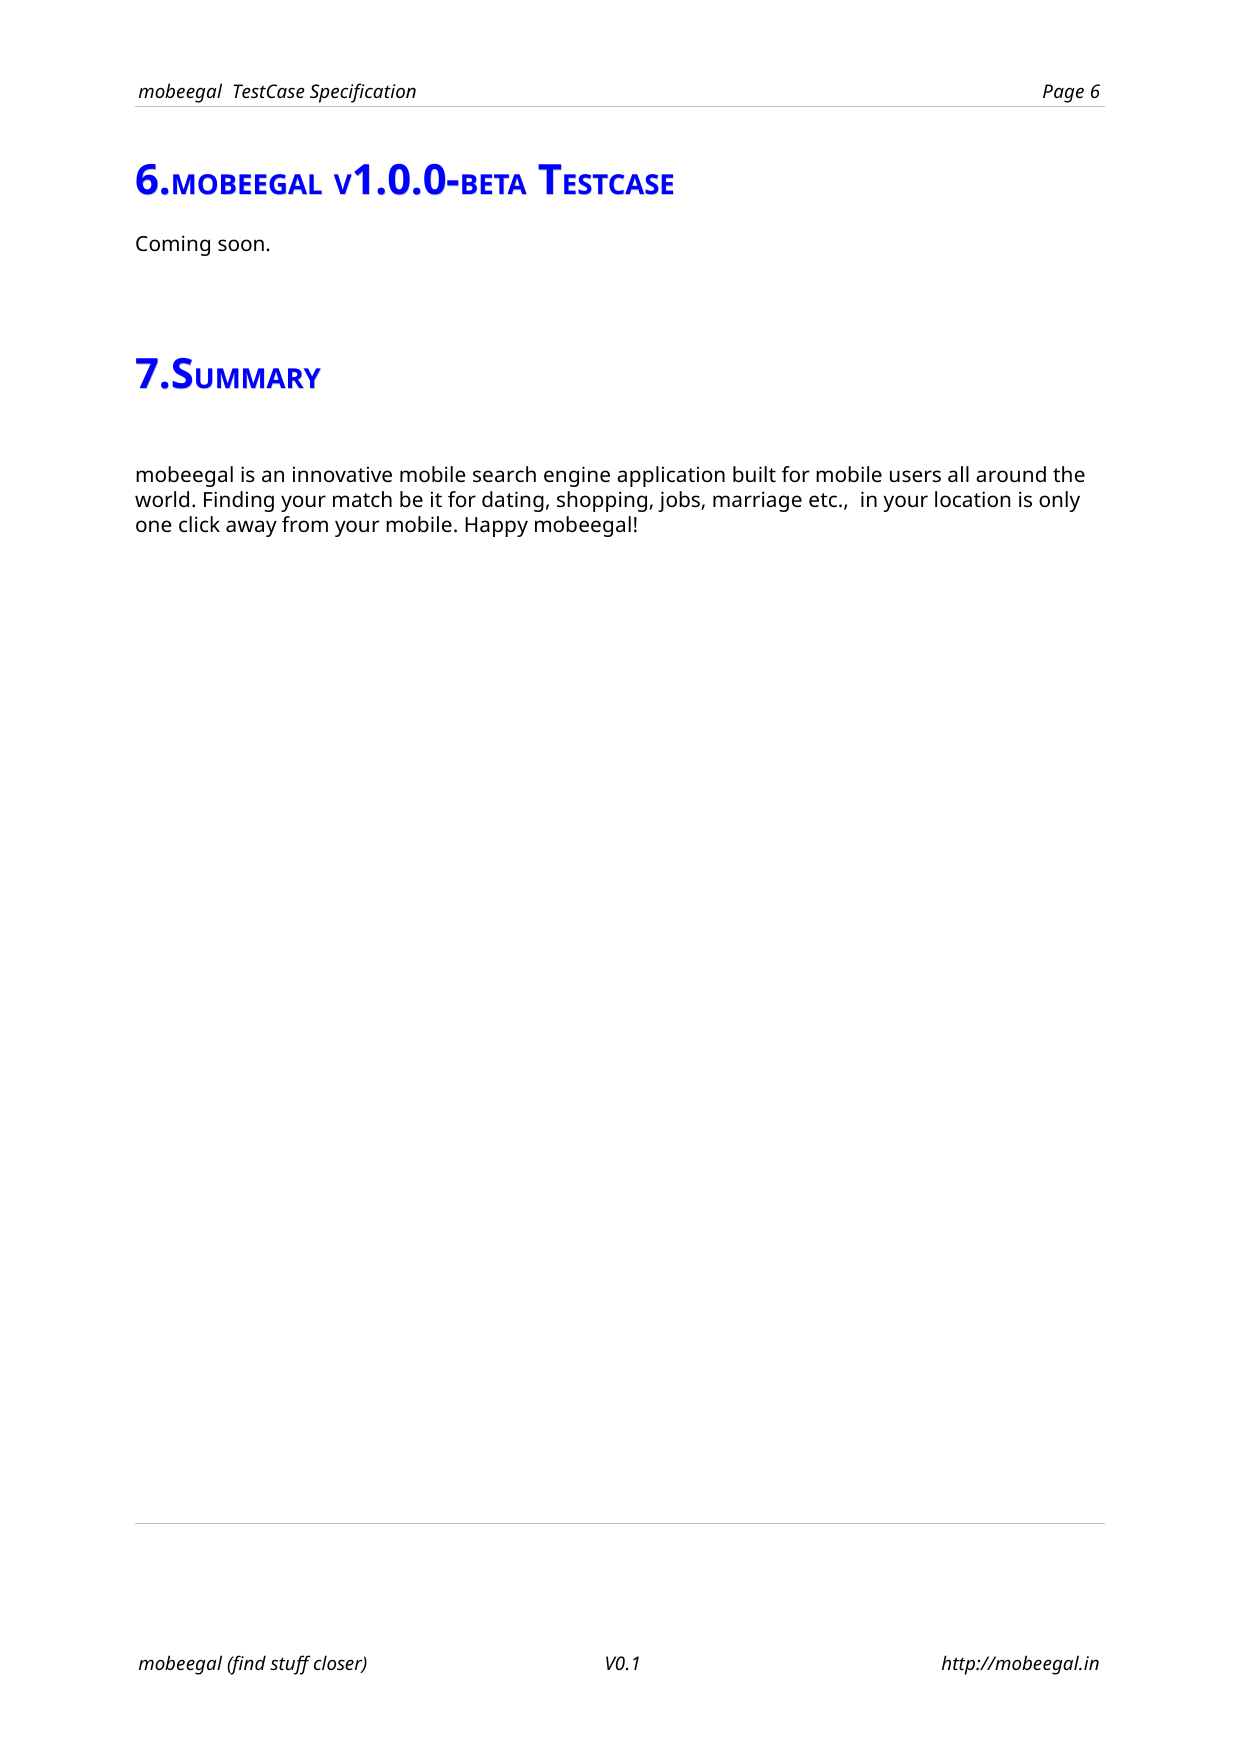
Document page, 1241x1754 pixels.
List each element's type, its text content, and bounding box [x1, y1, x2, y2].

text mobeegal is an innovative mobile search engine application built for mobile users all around the world. Finding your match be it for dating, shopping, jobs, marriage etc., in your location is only one click away from your mobile. Happy mobeegal! [135, 463, 1105, 538]
text Coming soon. [135, 231, 1105, 256]
subtitle Summary [135, 344, 1105, 400]
subtitle mobeegal v1.0.0-beta Testcase [135, 150, 1105, 206]
